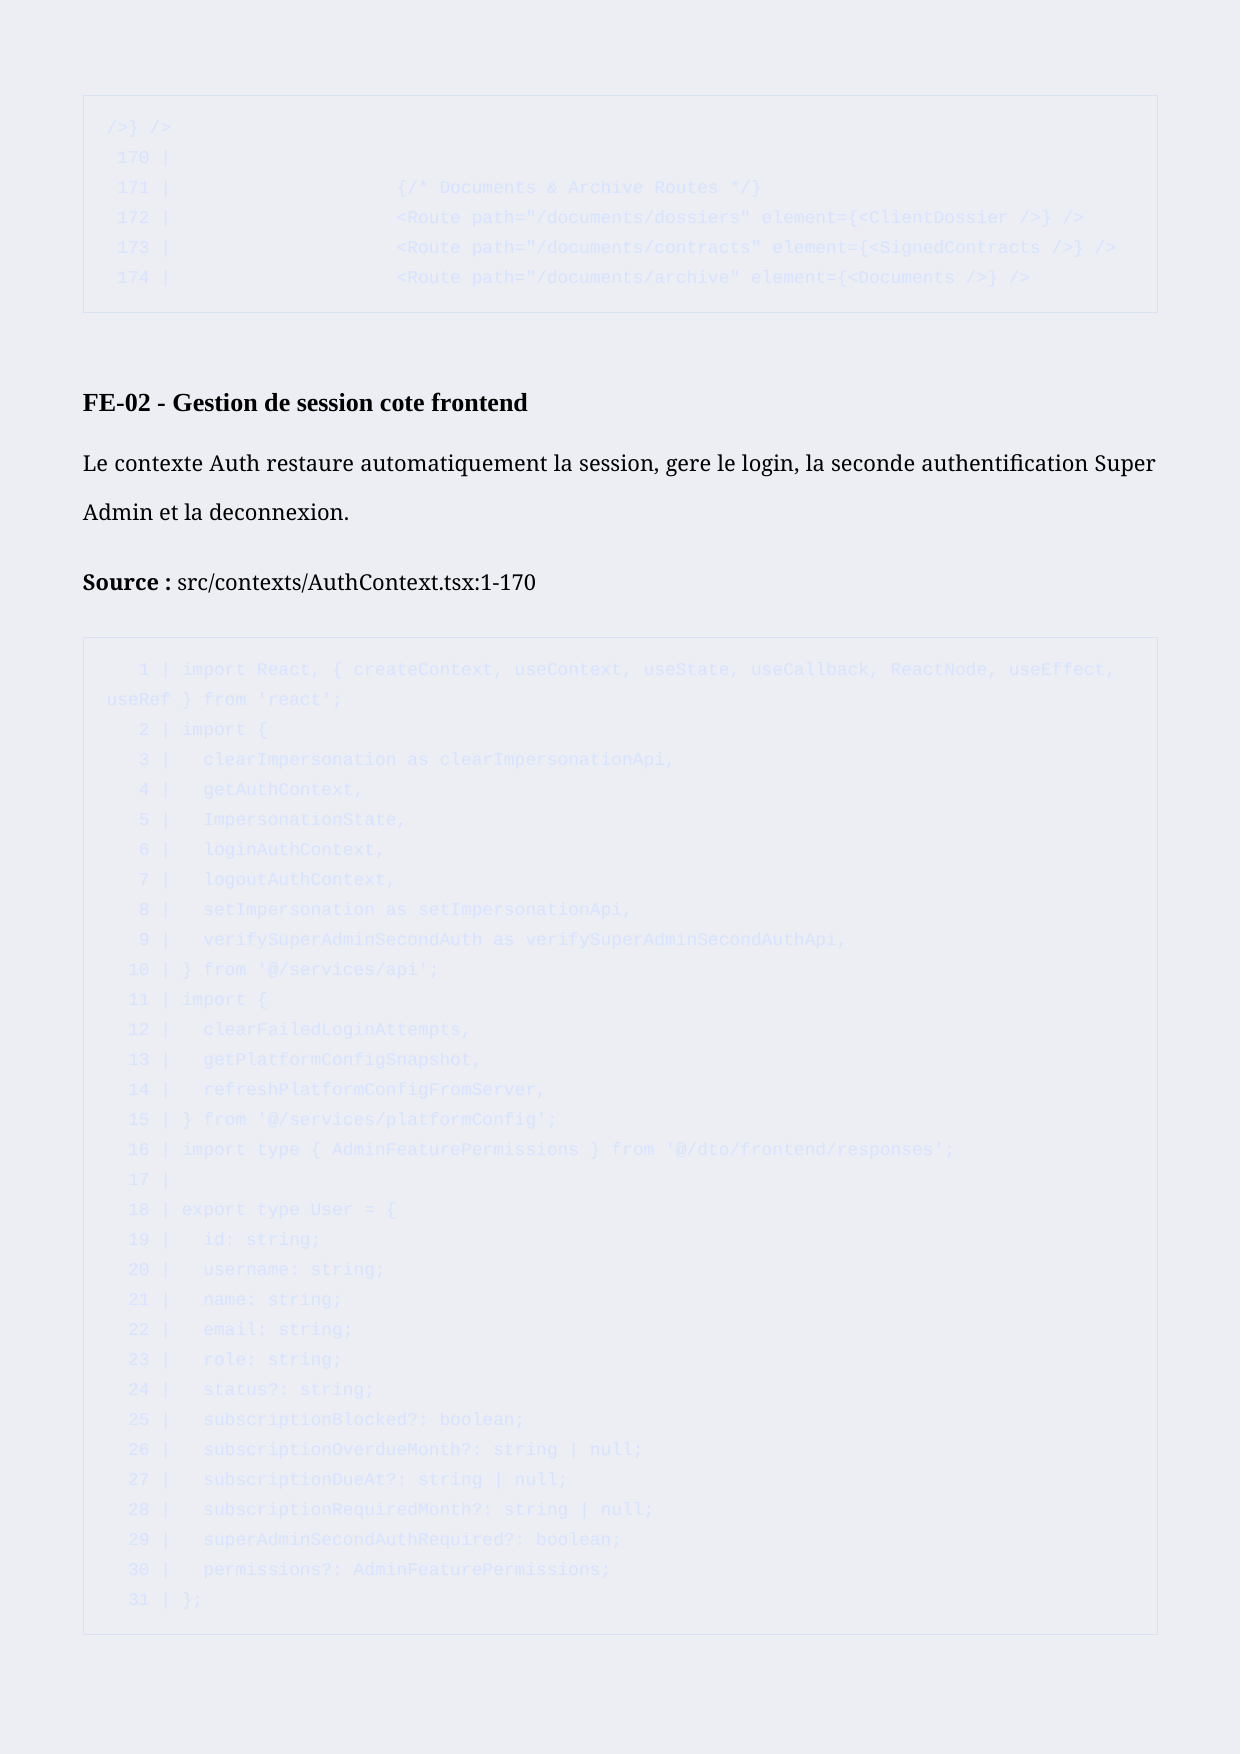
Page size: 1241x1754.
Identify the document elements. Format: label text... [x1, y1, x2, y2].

text 10 | } from '@/services/api'; [84, 937, 1157, 967]
text 17 | [84, 1147, 1157, 1177]
text 29 | superAdminSecondAuthRequired?: boolean; [84, 1507, 1157, 1537]
text 171 | {/* Documents & Archive Routes */} [84, 154, 1157, 184]
text 172 | <Route path="/documents/dossiers" element={<ClientDossier />} /> [84, 184, 1157, 214]
text 31 | }; [84, 1567, 1157, 1634]
text 6 | loginAuthContext, [84, 817, 1157, 847]
text 4 | getAuthContext, [84, 757, 1157, 787]
text 2 | import { [84, 697, 1157, 727]
text 170 | [84, 124, 1157, 154]
text 14 | refreshPlatformConfigFromServer, [84, 1057, 1157, 1087]
text Le contexte Auth restaure automatiquement la session, gere le login, la seconde authentification Super Admin et la deconnexion. [83, 448, 1157, 527]
text 173 | <Route path="/documents/contracts" element={<SignedContracts />} /> [84, 214, 1157, 244]
text 11 | import { [84, 967, 1157, 997]
text 174 | <Route path="/documents/archive" element={<Documents />} /> [84, 244, 1157, 312]
text 23 | role: string; [84, 1327, 1157, 1357]
text 8 | setImpersonation as setImpersonationApi, [84, 877, 1157, 907]
text 15 | } from '@/services/platformConfig'; [84, 1087, 1157, 1117]
text 24 | status?: string; [84, 1357, 1157, 1387]
text 19 | id: string; [84, 1207, 1157, 1237]
text 16 | import type { AdminFeaturePermissions } from '@/dto/frontend/responses'; [84, 1117, 1157, 1147]
text 12 | clearFailedLoginAttempts, [84, 997, 1157, 1027]
text 1 | import React, { createContext, useContext, useState, useCallback, ReactNode, useEffect, useRef } from 'react'; [84, 638, 1157, 697]
text 28 | subscriptionRequiredMonth?: string | null; [84, 1477, 1157, 1507]
text 30 | permissions?: AdminFeaturePermissions; [84, 1537, 1157, 1567]
text 7 | logoutAuthContext, [84, 847, 1157, 877]
text 9 | verifySuperAdminSecondAuth as verifySuperAdminSecondAuthApi, [84, 907, 1157, 937]
text 27 | subscriptionDueAt?: string | null; [84, 1447, 1157, 1477]
text 26 | subscriptionOverdueMonth?: string | null; [84, 1417, 1157, 1447]
text 3 | clearImpersonation as clearImpersonationApi, [84, 727, 1157, 757]
text 20 | username: string; [84, 1237, 1157, 1267]
text [84, 96, 1157, 124]
text 18 | export type User = { [84, 1177, 1157, 1207]
text 13 | getPlatformConfigSnapshot, [84, 1027, 1157, 1057]
text 21 | name: string; [84, 1267, 1157, 1297]
text 25 | subscriptionBlocked?: boolean; [84, 1387, 1157, 1417]
text Source : src/contexts/AuthContext.tsx:1-170 [83, 567, 1157, 597]
text 22 | email: string; [84, 1297, 1157, 1327]
subtitle FE-02 - Gestion de session cote frontend [83, 387, 1157, 417]
text 5 | ImpersonationState, [84, 787, 1157, 817]
